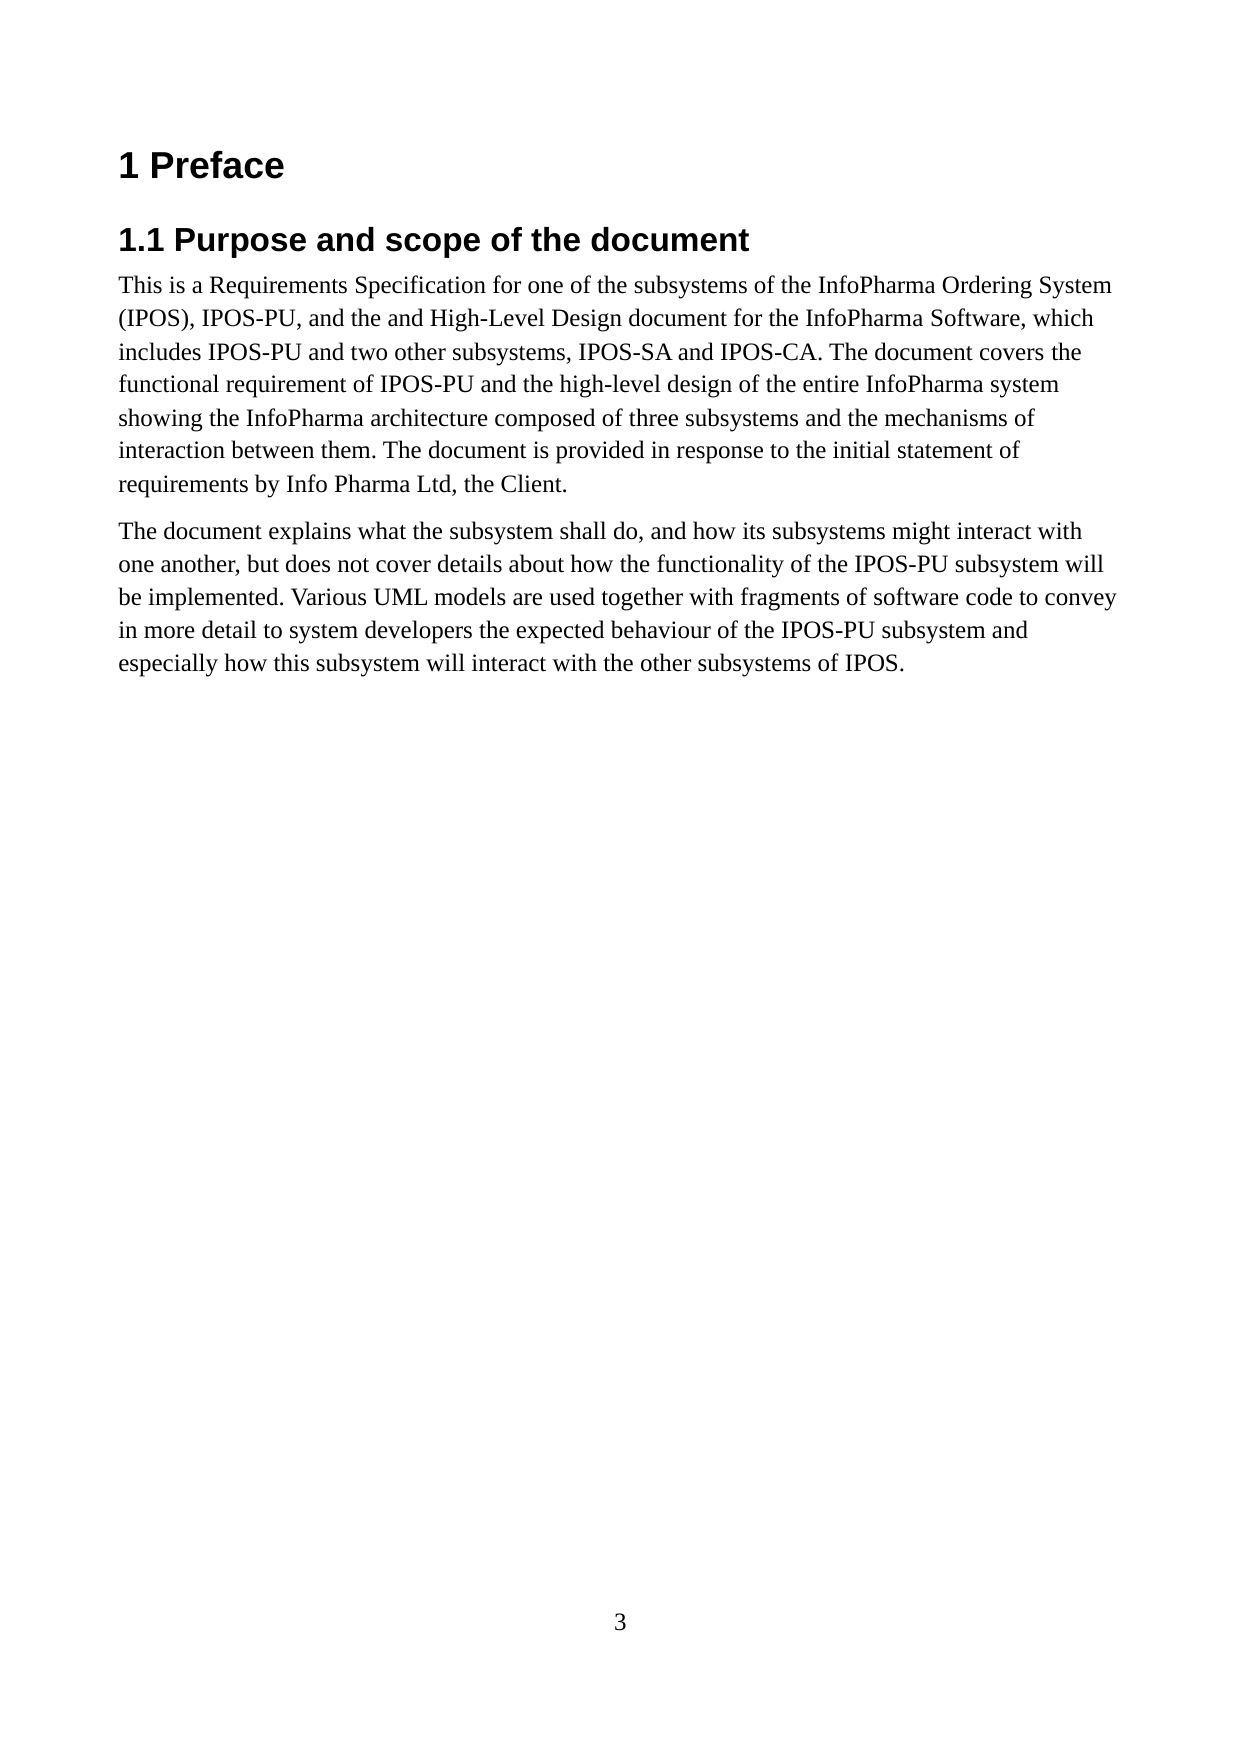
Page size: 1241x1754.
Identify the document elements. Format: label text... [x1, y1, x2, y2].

subtitle Preface [118, 143, 1122, 186]
text The document explains what the subsystem shall do, and how its subsystems might interact with one another, but does not cover details about how the functionality of the IPOS-PU subsystem will be implemented. Various UML models are used together with fragments of software code to convey in more detail to system developers the expected behaviour of the IPOS-PU subsystem and especially how this subsystem will interact with the other subsystems of IPOS. [118, 516, 1122, 677]
text This is a Requirements Specification for one of the subsystems of the InfoPharma Ordering System (IPOS), IPOS-PU, and the and High-Level Design document for the InfoPharma Software, which includes IPOS-PU and two other subsystems, IPOS-SA and IPOS-CA. The document covers the functional requirement of IPOS-PU and the high-level design of the entire InfoPharma system showing the InfoPharma architecture composed of three subsystems and the mechanisms of interaction between them. The document is provided in response to the initial statement of requirements by Info Pharma Ltd, the Client. [118, 271, 1122, 497]
subtitle Purpose and scope of the document [118, 219, 1122, 258]
